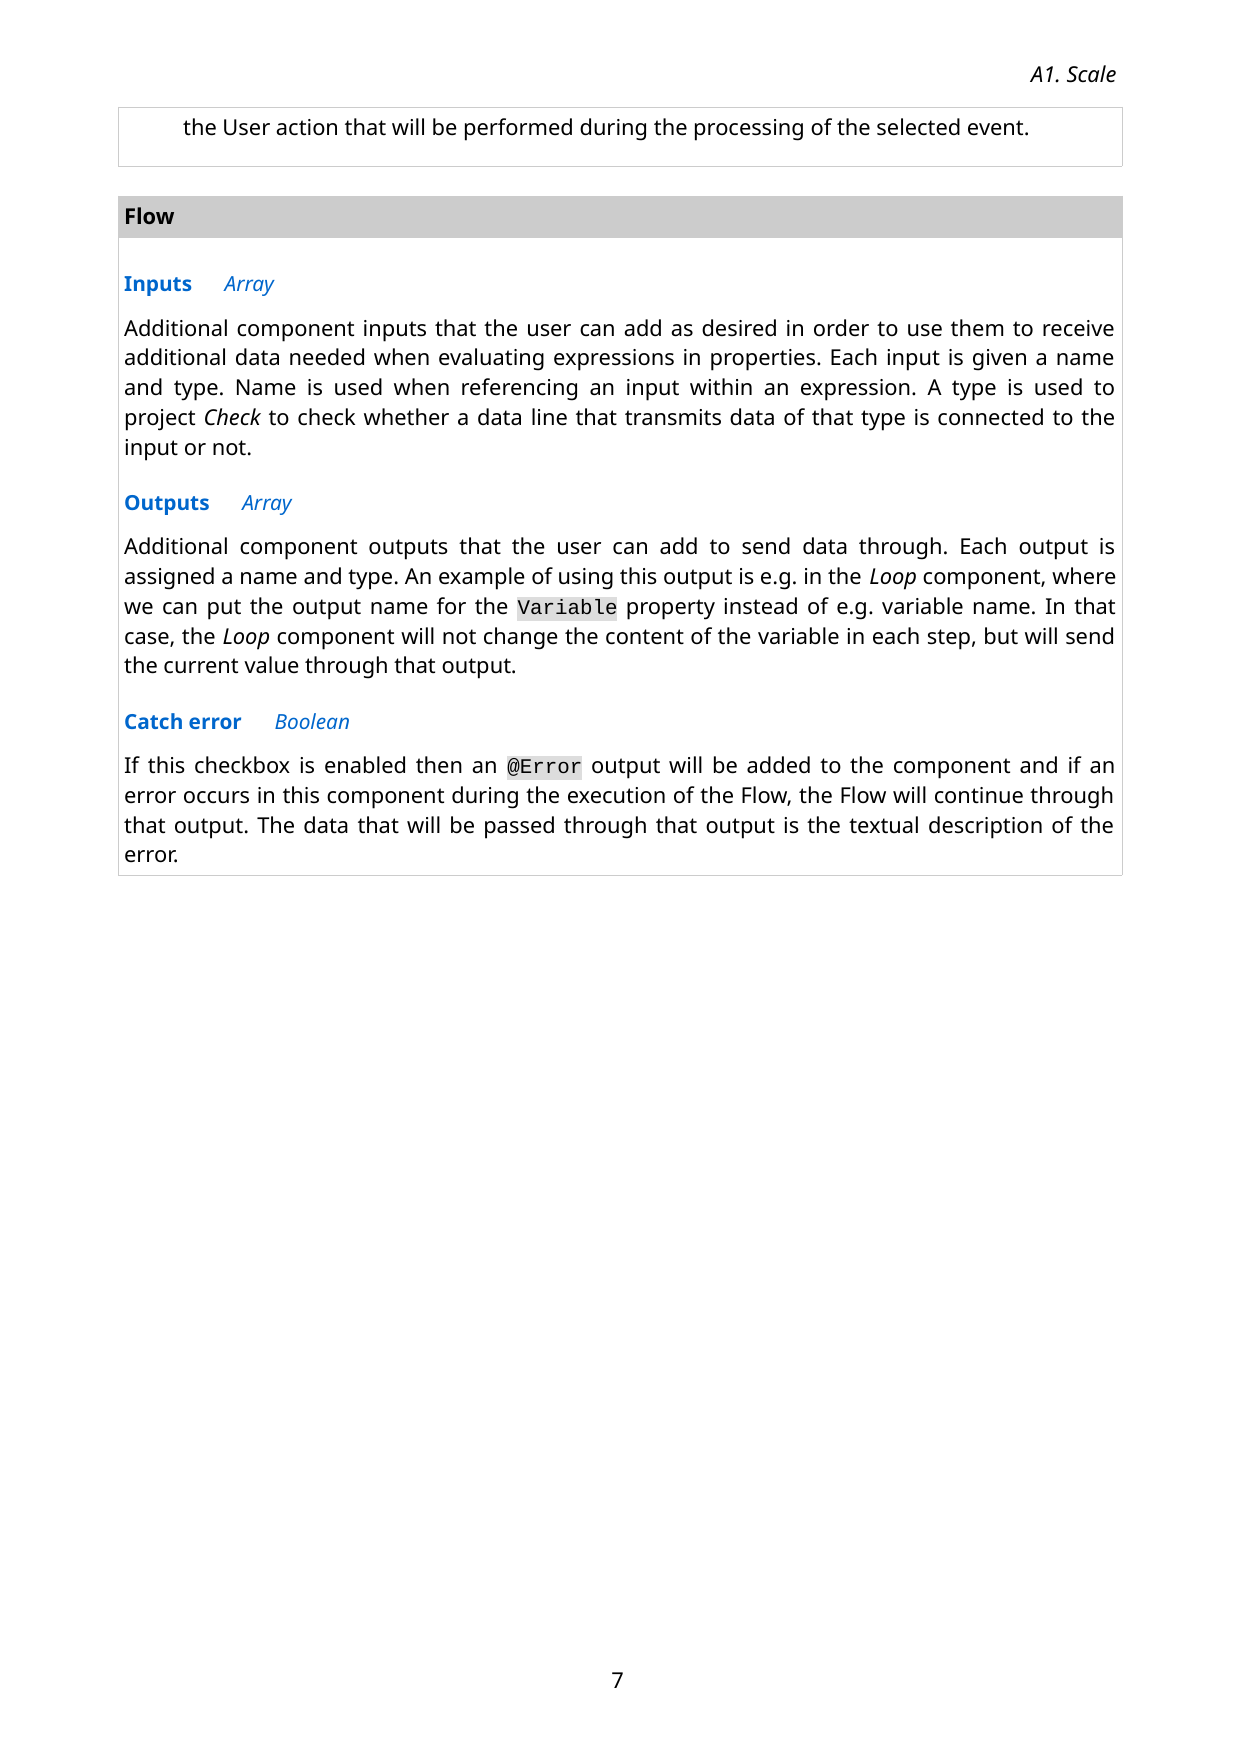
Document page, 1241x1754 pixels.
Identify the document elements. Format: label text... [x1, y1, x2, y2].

table_header Flow [119, 197, 1122, 237]
table_cell the User action that will be performed during the processing of the selected event. [119, 108, 1122, 166]
table_cell Inputs Array Additional component inputs that the user can add as desired in order to use them to receive additional data needed when evaluating expressions in properties. Each input is given a name and type. Name is used when referencing an input within an expression. A type is used to project Check to check whether a data line that transmits data of that type is connected to the input or not. Outputs Array Additional component outputs that the user can add to send data through. Each output is assigned a name and type. An example of using this output is e.g. in the Loop component, where we can put the output name for the Variable property instead of e.g. variable name. In that case, the Loop component will not change the content of the variable in each step, but will send the current value through that output. Catch error Boolean If this checkbox is enabled then an @Error output will be added to the component and if an error occurs in this component during the execution of the Flow, the Flow will continue through that output. The data that will be passed through that output is the textual description of the error. [119, 238, 1122, 875]
